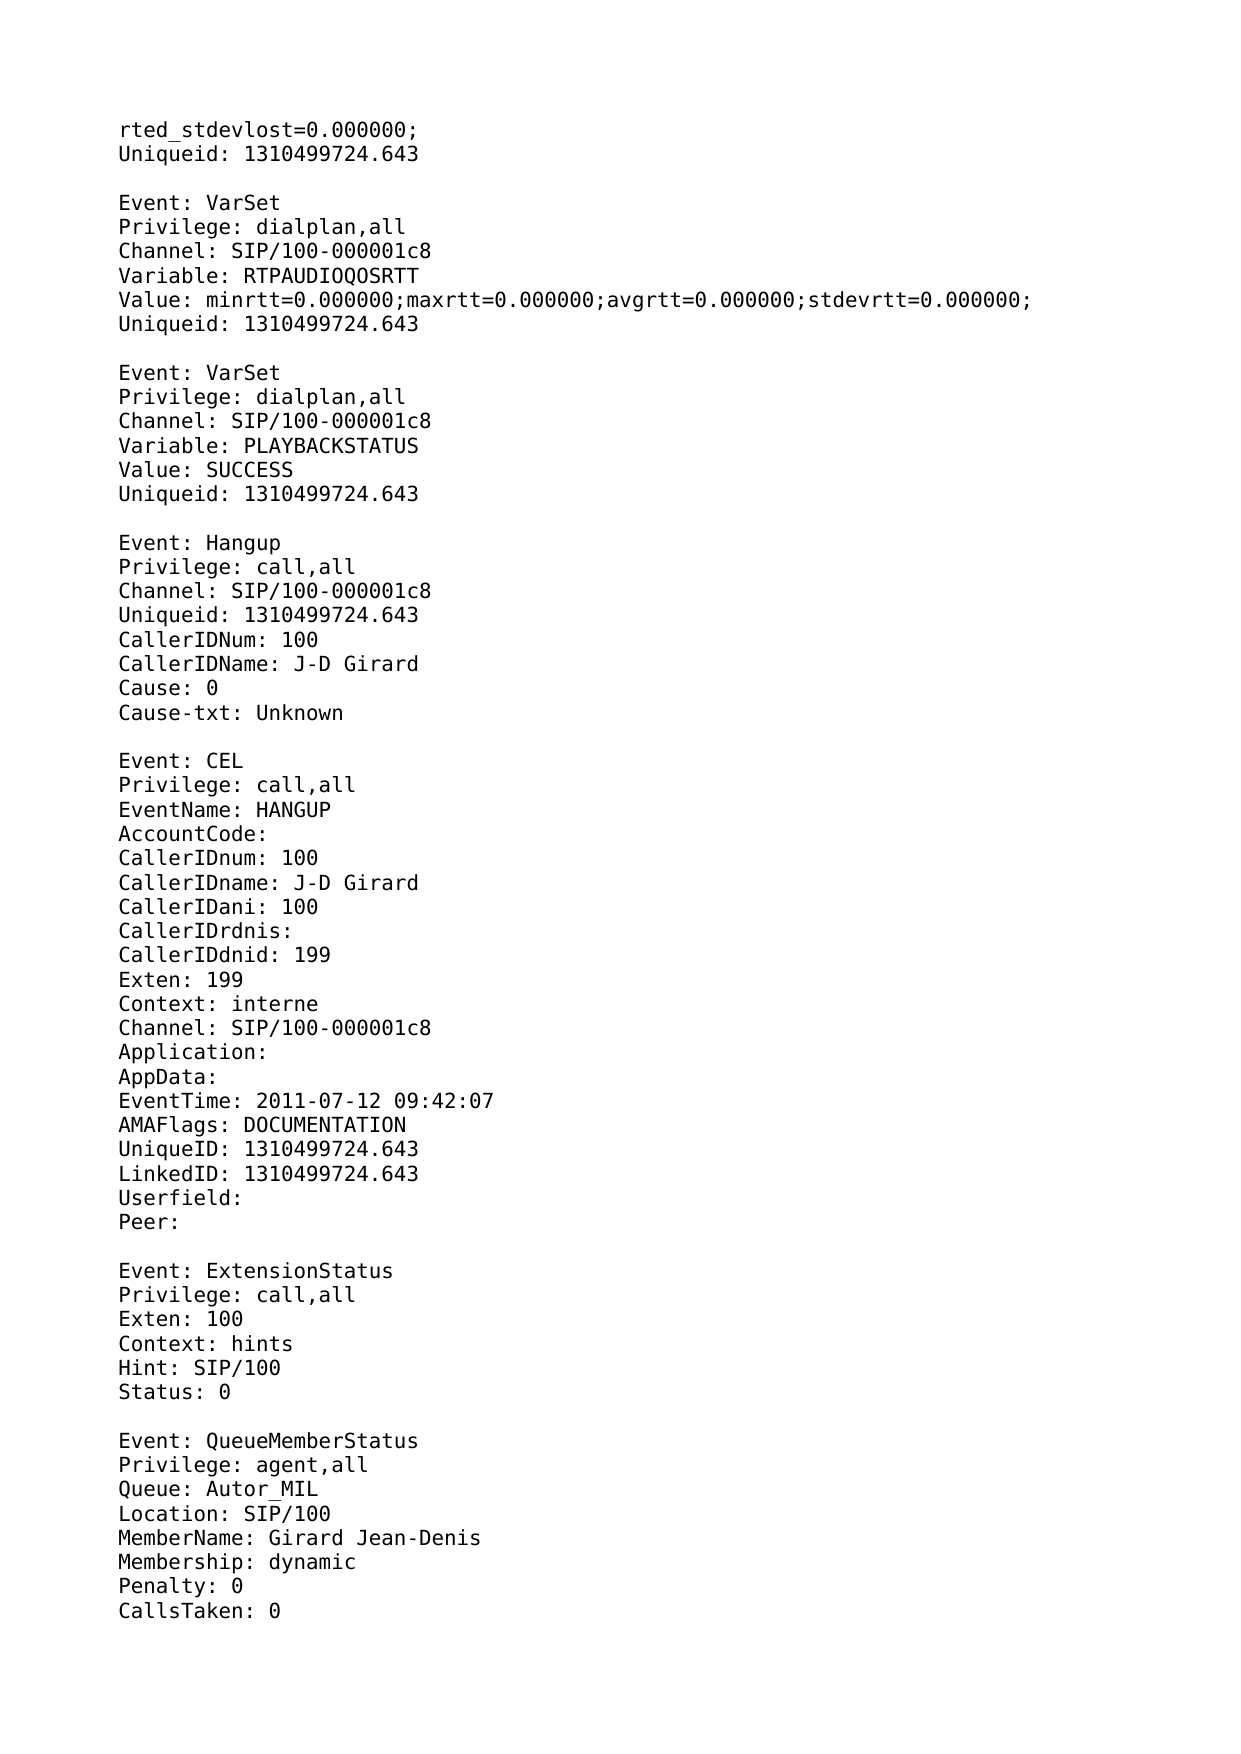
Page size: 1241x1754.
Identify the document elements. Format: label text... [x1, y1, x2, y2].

text Channel: SIP/100-000001c8 [118, 579, 1122, 603]
text Variable: PLAYBACKSTATUS [118, 434, 1122, 458]
text CallerIDName: J-D Girard [118, 652, 1122, 676]
text Userfield: [118, 1186, 1122, 1210]
text Event: QueueMemberStatus [118, 1429, 1122, 1453]
text Event: CEL [118, 749, 1122, 773]
text Queue: Autor_MIL [118, 1477, 1122, 1502]
text Uniqueid: 1310499724.643 [118, 482, 1122, 506]
text CallsTaken: 0 [118, 1599, 1122, 1623]
text Value: SUCCESS [118, 458, 1122, 482]
text Exten: 100 [118, 1307, 1122, 1332]
text Context: interne [118, 992, 1122, 1016]
text Value: minrtt=0.000000;maxrtt=0.000000;avgrtt=0.000000;stdevrtt=0.000000; [118, 288, 1122, 312]
text Privilege: call,all [118, 773, 1122, 798]
text Privilege: dialplan,all [118, 215, 1122, 239]
text Channel: SIP/100-000001c8 [118, 239, 1122, 264]
text CallerIDrdnis: [118, 919, 1122, 943]
text Uniqueid: 1310499724.643 [118, 312, 1122, 337]
text Event: Hangup [118, 531, 1122, 555]
text CallerIDnum: 100 [118, 846, 1122, 871]
text EventTime: 2011-07-12 09:42:07 [118, 1089, 1122, 1113]
text Event: VarSet [118, 361, 1122, 385]
text LinkedID: 1310499724.643 [118, 1162, 1122, 1186]
text Location: SIP/100 [118, 1502, 1122, 1526]
text UniqueID: 1310499724.643 [118, 1137, 1122, 1162]
text Privilege: agent,all [118, 1453, 1122, 1477]
text Privilege: call,all [118, 555, 1122, 579]
text CallerIDdnid: 199 [118, 943, 1122, 968]
text CallerIDani: 100 [118, 895, 1122, 919]
text Context: hints [118, 1332, 1122, 1356]
text Event: ExtensionStatus [118, 1259, 1122, 1283]
text MemberName: Girard Jean-Denis [118, 1526, 1122, 1550]
text Membership: dynamic [118, 1550, 1122, 1574]
text CallerIDNum: 100 [118, 628, 1122, 652]
text Exten: 199 [118, 968, 1122, 992]
text Hint: SIP/100 [118, 1356, 1122, 1380]
text Privilege: dialplan,all [118, 385, 1122, 409]
text Penalty: 0 [118, 1574, 1122, 1599]
text Status: 0 [118, 1380, 1122, 1404]
text AMAFlags: DOCUMENTATION [118, 1113, 1122, 1137]
text Uniqueid: 1310499724.643 [118, 603, 1122, 628]
text rted_stdevlost=0.000000; [118, 118, 1122, 142]
text Privilege: call,all [118, 1283, 1122, 1307]
text CallerIDname: J-D Girard [118, 871, 1122, 895]
text AccountCode: [118, 822, 1122, 846]
text Application: [118, 1040, 1122, 1065]
text Peer: [118, 1210, 1122, 1234]
text Channel: SIP/100-000001c8 [118, 1016, 1122, 1040]
text Event: VarSet [118, 191, 1122, 215]
text AppData: [118, 1065, 1122, 1089]
text EventName: HANGUP [118, 798, 1122, 822]
text Cause: 0 [118, 676, 1122, 701]
text Variable: RTPAUDIOQOSRTT [118, 264, 1122, 288]
text Uniqueid: 1310499724.643 [118, 142, 1122, 167]
text Cause-txt: Unknown [118, 701, 1122, 725]
text Channel: SIP/100-000001c8 [118, 409, 1122, 434]
